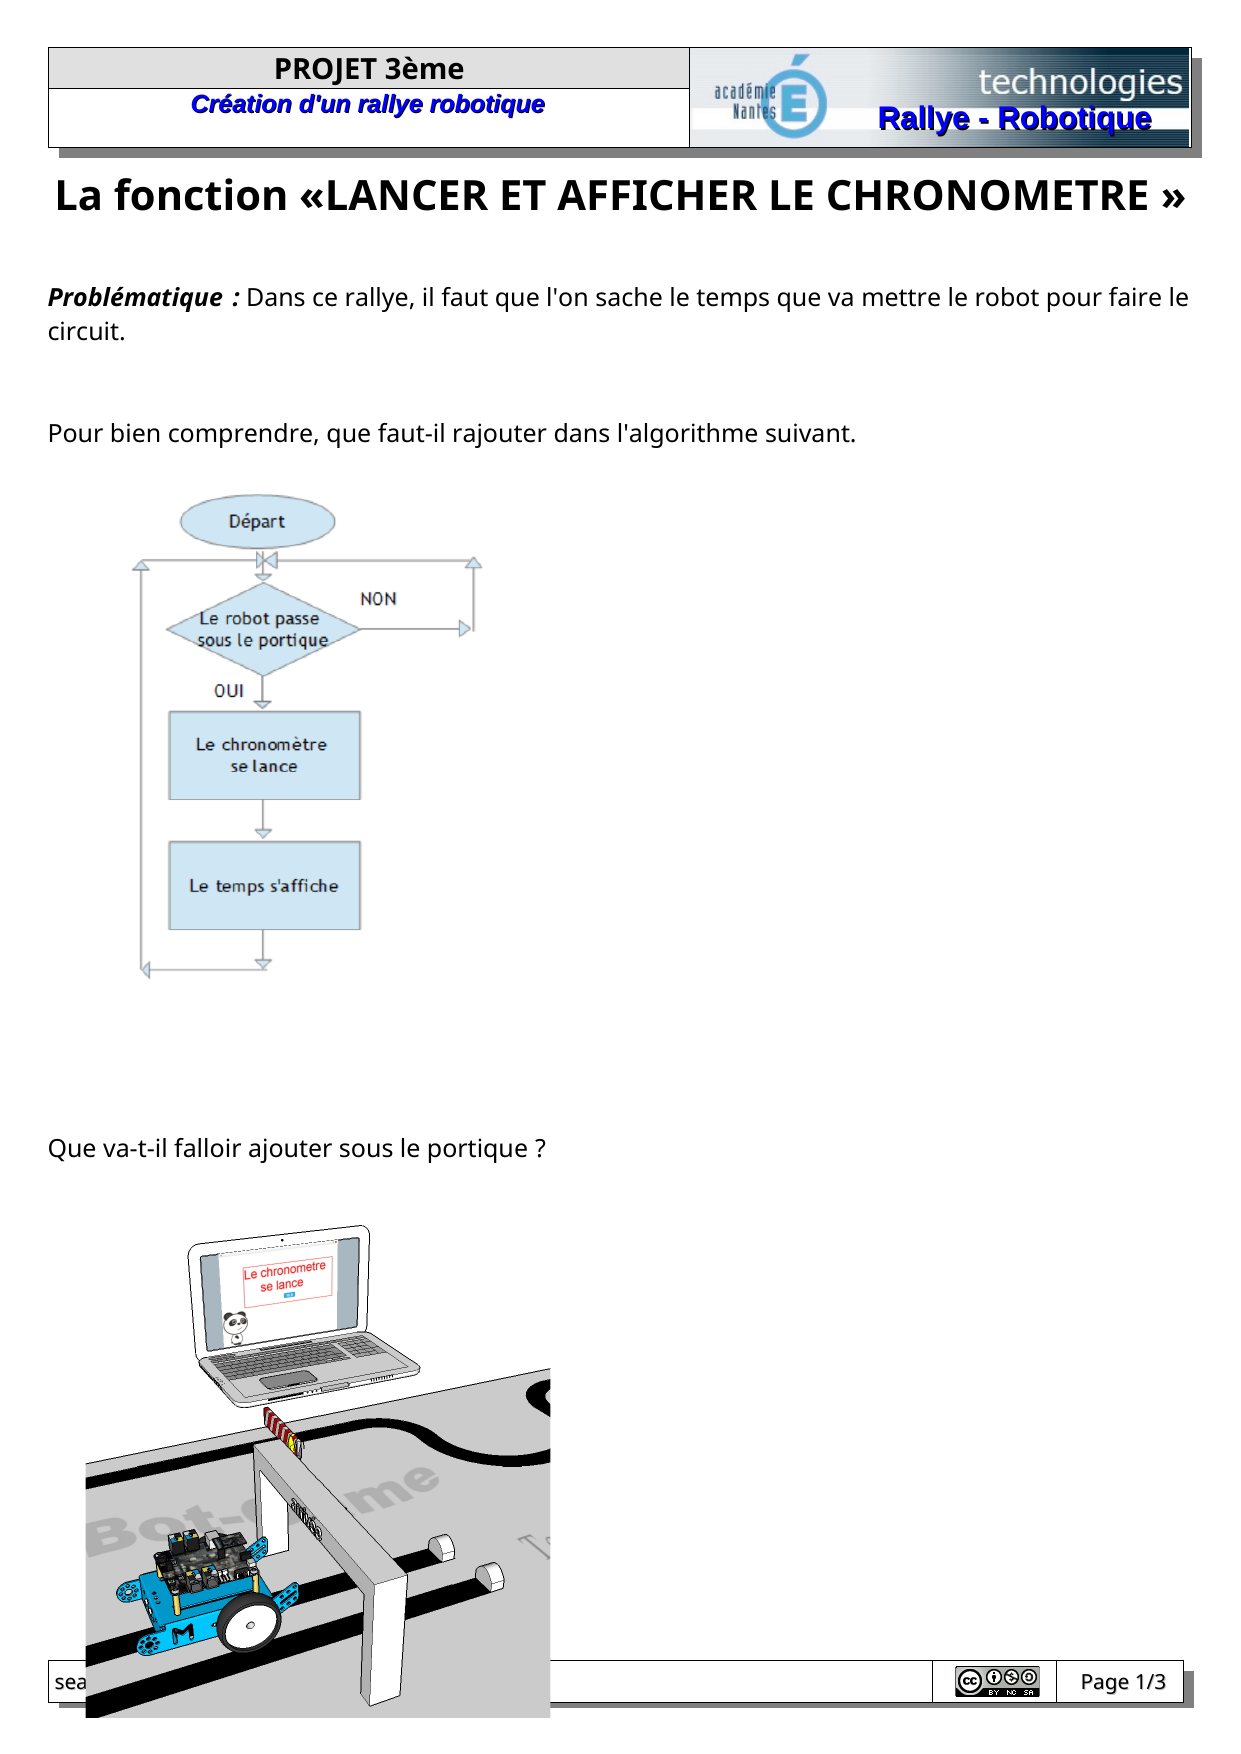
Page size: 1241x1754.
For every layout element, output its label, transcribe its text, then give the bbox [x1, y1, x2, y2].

picture [115, 483, 493, 992]
text Problématique : Dans ce rallye, il faut que l'on sache le temps que va mettre le robot pour faire le circuit. [47, 279, 1193, 348]
picture [955, 1666, 1040, 1697]
text La fonction «LANCER ET AFFICHER LE CHRONOMETRE » [47, 166, 1193, 223]
text Que va-t-il falloir ajouter sous le portique ? [47, 1131, 1193, 1165]
text Pour bien comprendre, que faut-il rajouter dans l'algorithme suivant. [47, 416, 1193, 450]
picture [690, 48, 1189, 147]
picture [85, 1216, 551, 1718]
